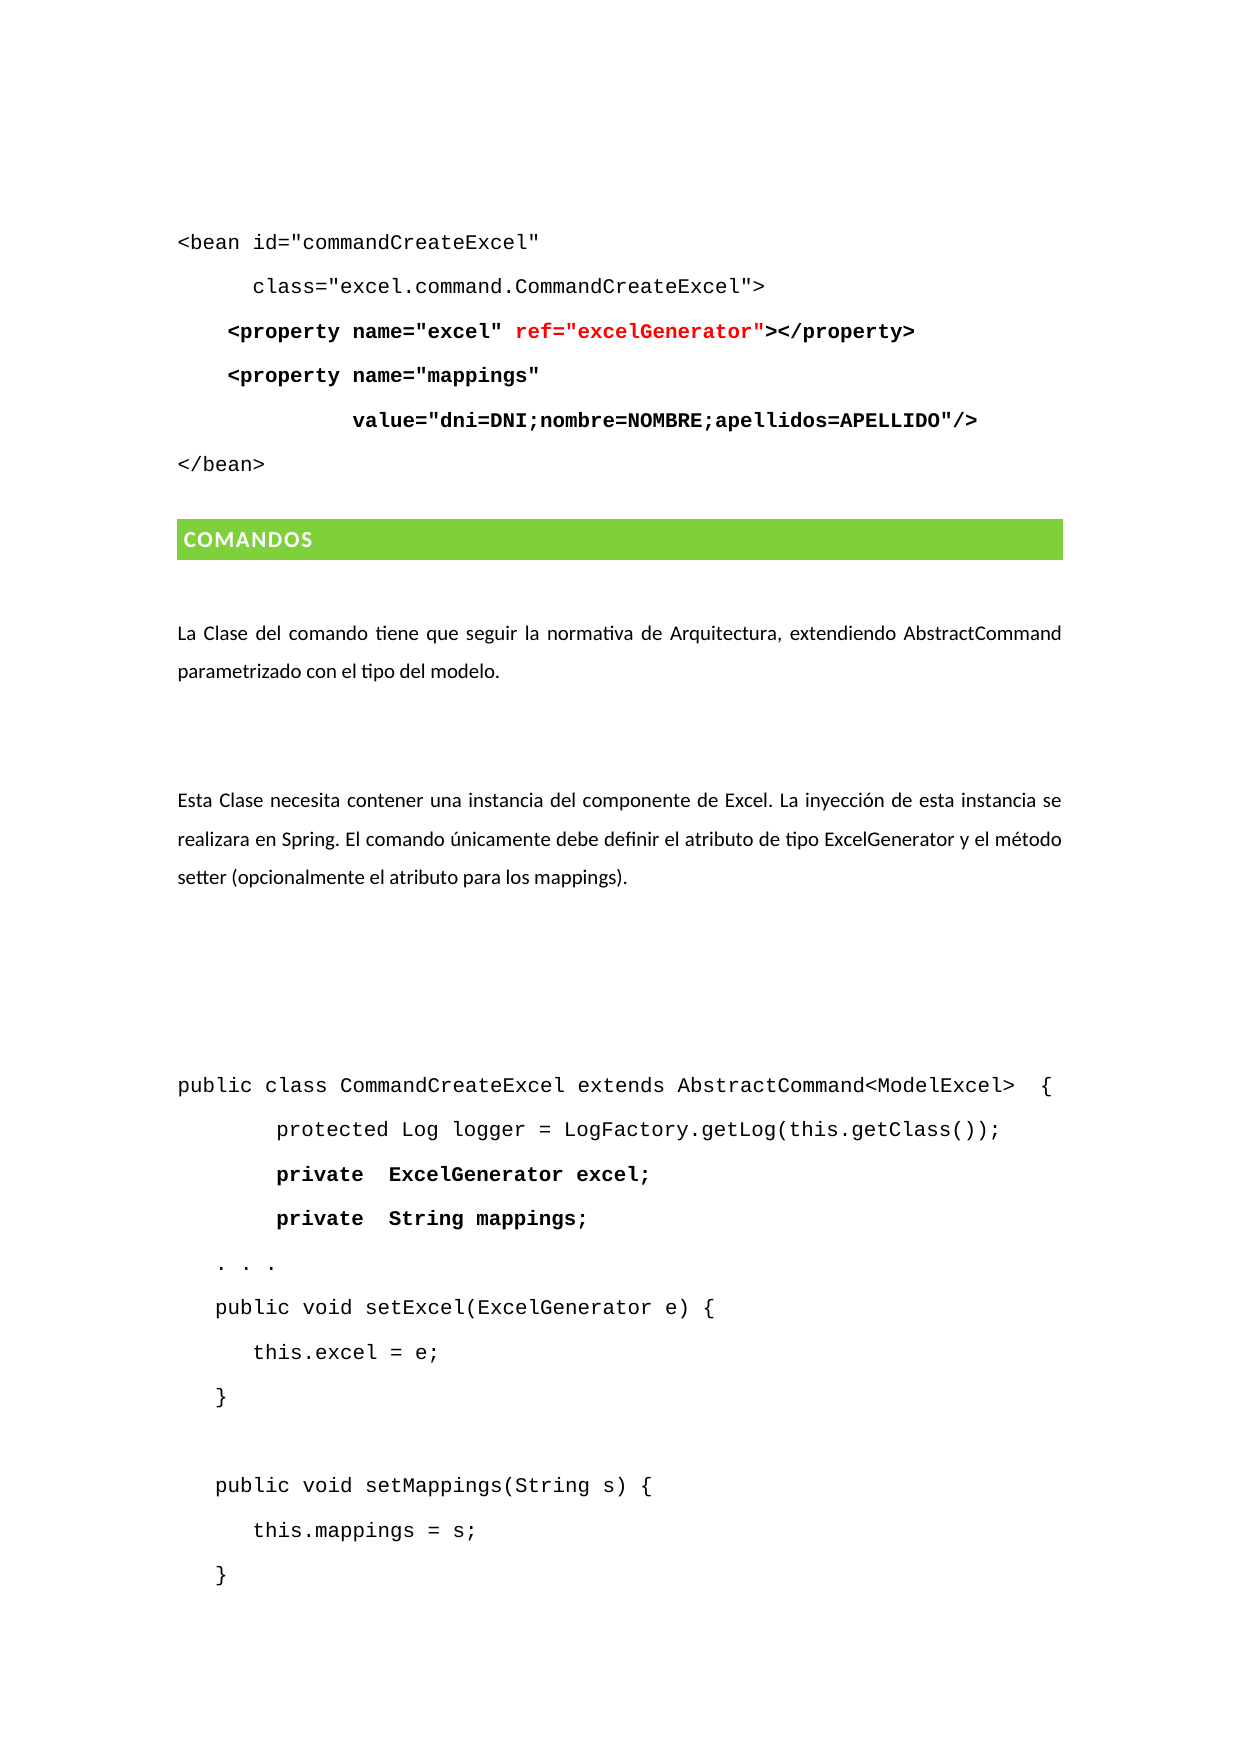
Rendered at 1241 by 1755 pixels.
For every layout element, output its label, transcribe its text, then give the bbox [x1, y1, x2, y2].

text this.excel = e; [177, 1342, 1063, 1365]
text public class CommandCreateExcel extends AbstractCommand<ModelExcel> { [177, 1075, 1063, 1098]
text private ExcelGenerator excel; [177, 1164, 1063, 1187]
text private String mappings; [177, 1208, 1063, 1232]
text protected Log logger = LogFactory.getLog(this.getClass()); [177, 1119, 1063, 1143]
text value="dni=DNI;nombre=NOMBRE;apellidos=APELLIDO"/> [177, 409, 1063, 433]
text La Clase del comando tiene que seguir la normativa de Arquitectura, extendiendo AbstractCommand parametrizado con el tipo del modelo. [177, 620, 1063, 683]
text public void setExcel(ExcelGenerator e) { [177, 1297, 1063, 1321]
text this.mappings = s; [177, 1520, 1063, 1543]
text <property name="mappings" [177, 365, 1063, 389]
subtitle Comandos [184, 526, 1057, 554]
text <bean id="commandCreateExcel" [177, 232, 1063, 255]
text public void setMappings(String s) { [177, 1475, 1063, 1499]
text } [177, 1564, 1063, 1588]
text <property name="excel" ref="excelGenerator"></property> [177, 321, 1063, 344]
text Esta Clase necesita contener una instancia del componente de Excel. La inyección de esta instancia se realizara en Spring. El comando únicamente debe definir el atributo de tipo ExcelGenerator y el método setter (opcionalmente el atributo para los mappings). [177, 788, 1063, 889]
text class="excel.command.CommandCreateExcel"> [177, 276, 1063, 300]
text </bean> [177, 454, 1063, 478]
text . . . [177, 1253, 1063, 1276]
text } [177, 1386, 1063, 1410]
